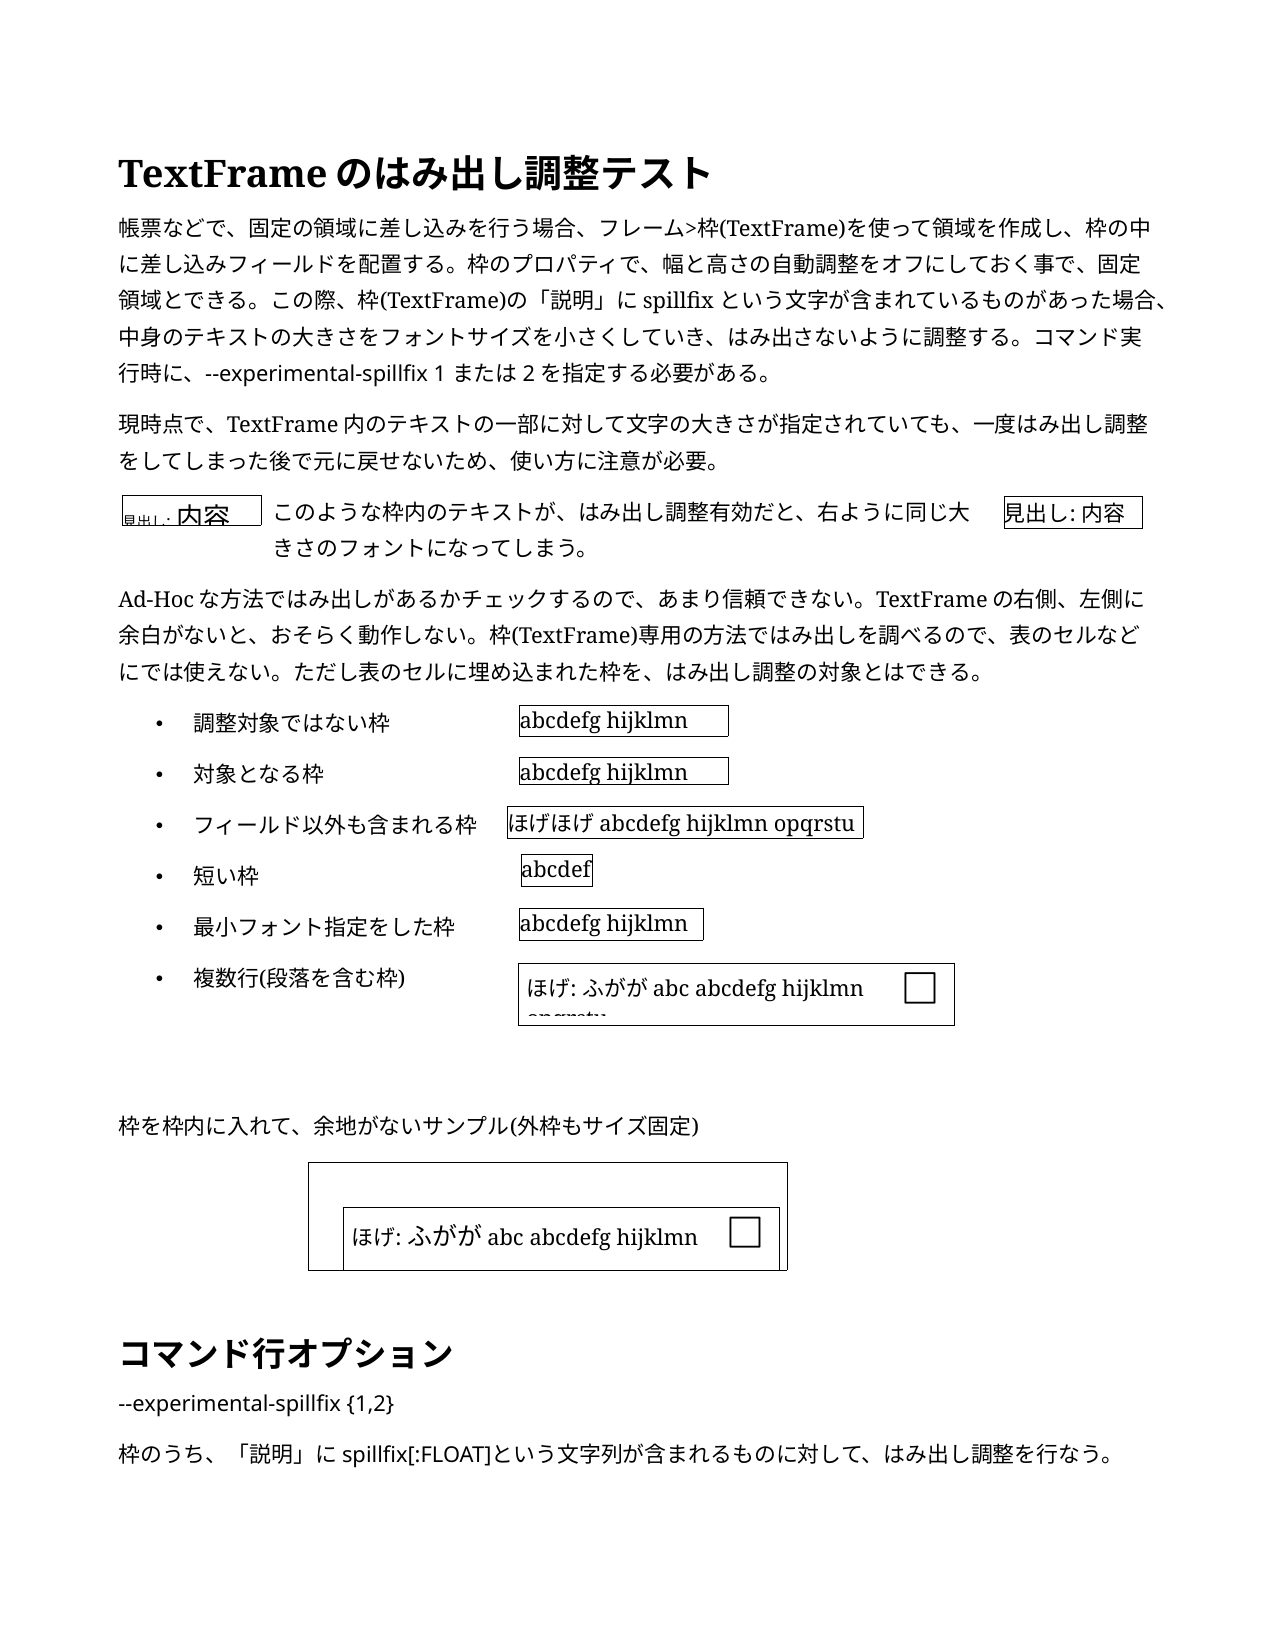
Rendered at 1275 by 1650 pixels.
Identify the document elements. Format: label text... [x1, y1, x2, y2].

picture [903, 971, 937, 1004]
list フィールド以外も含まれる枠 [156, 808, 507, 839]
list 短い枠 [156, 859, 1157, 890]
list 最小フォント指定をした枠 [156, 910, 519, 941]
text 枠を枠内に入れて、余地がないサンプル(外枠もサイズ固定) [118, 1109, 1157, 1141]
list abcdefg hijklmn opqrstu [520, 909, 703, 939]
text このような枠内のテキストが、はみ出し調整有効だと、右ように同じ大きさのフォントになってしまう。 [118, 495, 1157, 563]
text ほげ: ふがが abc abcdefg hijklmn opqrstu [351, 1216, 771, 1261]
text --experimental-spillfix {1,2} [118, 1388, 1157, 1418]
list ほげ: ふがが abc abcdefg hijklmn opqrstu [526, 971, 946, 1016]
text 帳票などで、固定の領域に差し込みを行う場合、フレーム>枠(TextFrame)を使って領域を作成し、枠の中に差し込みフィールドを配置する。枠のプロパティで、幅と高さの自動調整をオフにしておく事で、固定領域とできる。この際、枠(TextFrame)の「説明」に spillfix という文字が含まれているものがあった場合、中身のテキストの大きさをフォントサイズを小さくしていき、はみ出さないように調整する。コマンド実行時に、--experimental-spillfix 1 または 2 を指定する必要がある。 [118, 211, 1157, 388]
list 対象となる枠 [156, 757, 1157, 788]
picture [728, 1216, 762, 1248]
text Ad-Hocな方法ではみ出しがあるかチェックするので、あまり信頼できない。TextFrameの右側、左側に余白がないと、おそらく動作しない。枠(TextFrame)専用の方法ではみ出しを調べるので、表のセルなどにでは使えない。ただし表のセルに埋め込まれた枠を、はみ出し調整の対象とはできる。 [118, 582, 1157, 687]
list abcdefg hijklmn opqrstu [520, 758, 728, 784]
list [863, 808, 1157, 839]
text 見出し: 内容 [1005, 497, 1142, 528]
subtitle コマンド行オプション [118, 1327, 1157, 1376]
text 枠のうち、「説明」に spillfix[:FLOAT]という文字列が含まれるものに対して、はみ出し調整を行なう。 [118, 1437, 1157, 1469]
list abcdefg hijklmn opqrstu [520, 706, 728, 736]
list 調整対象ではない枠 [156, 706, 1157, 738]
list [704, 910, 1157, 941]
list abcdefg hijklmn opqrstu [522, 855, 592, 886]
text 現時点で、TextFrame内のテキストの一部に対して文字の大きさが指定されていても、一度はみ出し調整をしてしまった後で元に戻せないため、使い方に注意が必要。 [118, 407, 1157, 476]
list ほげほげ abcdefg hijklmn opqrstu [508, 807, 863, 838]
subtitle TextFrameのはみ出し調整テスト [118, 143, 1157, 198]
list 複数行(段落を含む枠) [156, 961, 1157, 1025]
text 見出し: 内容 [123, 496, 261, 525]
